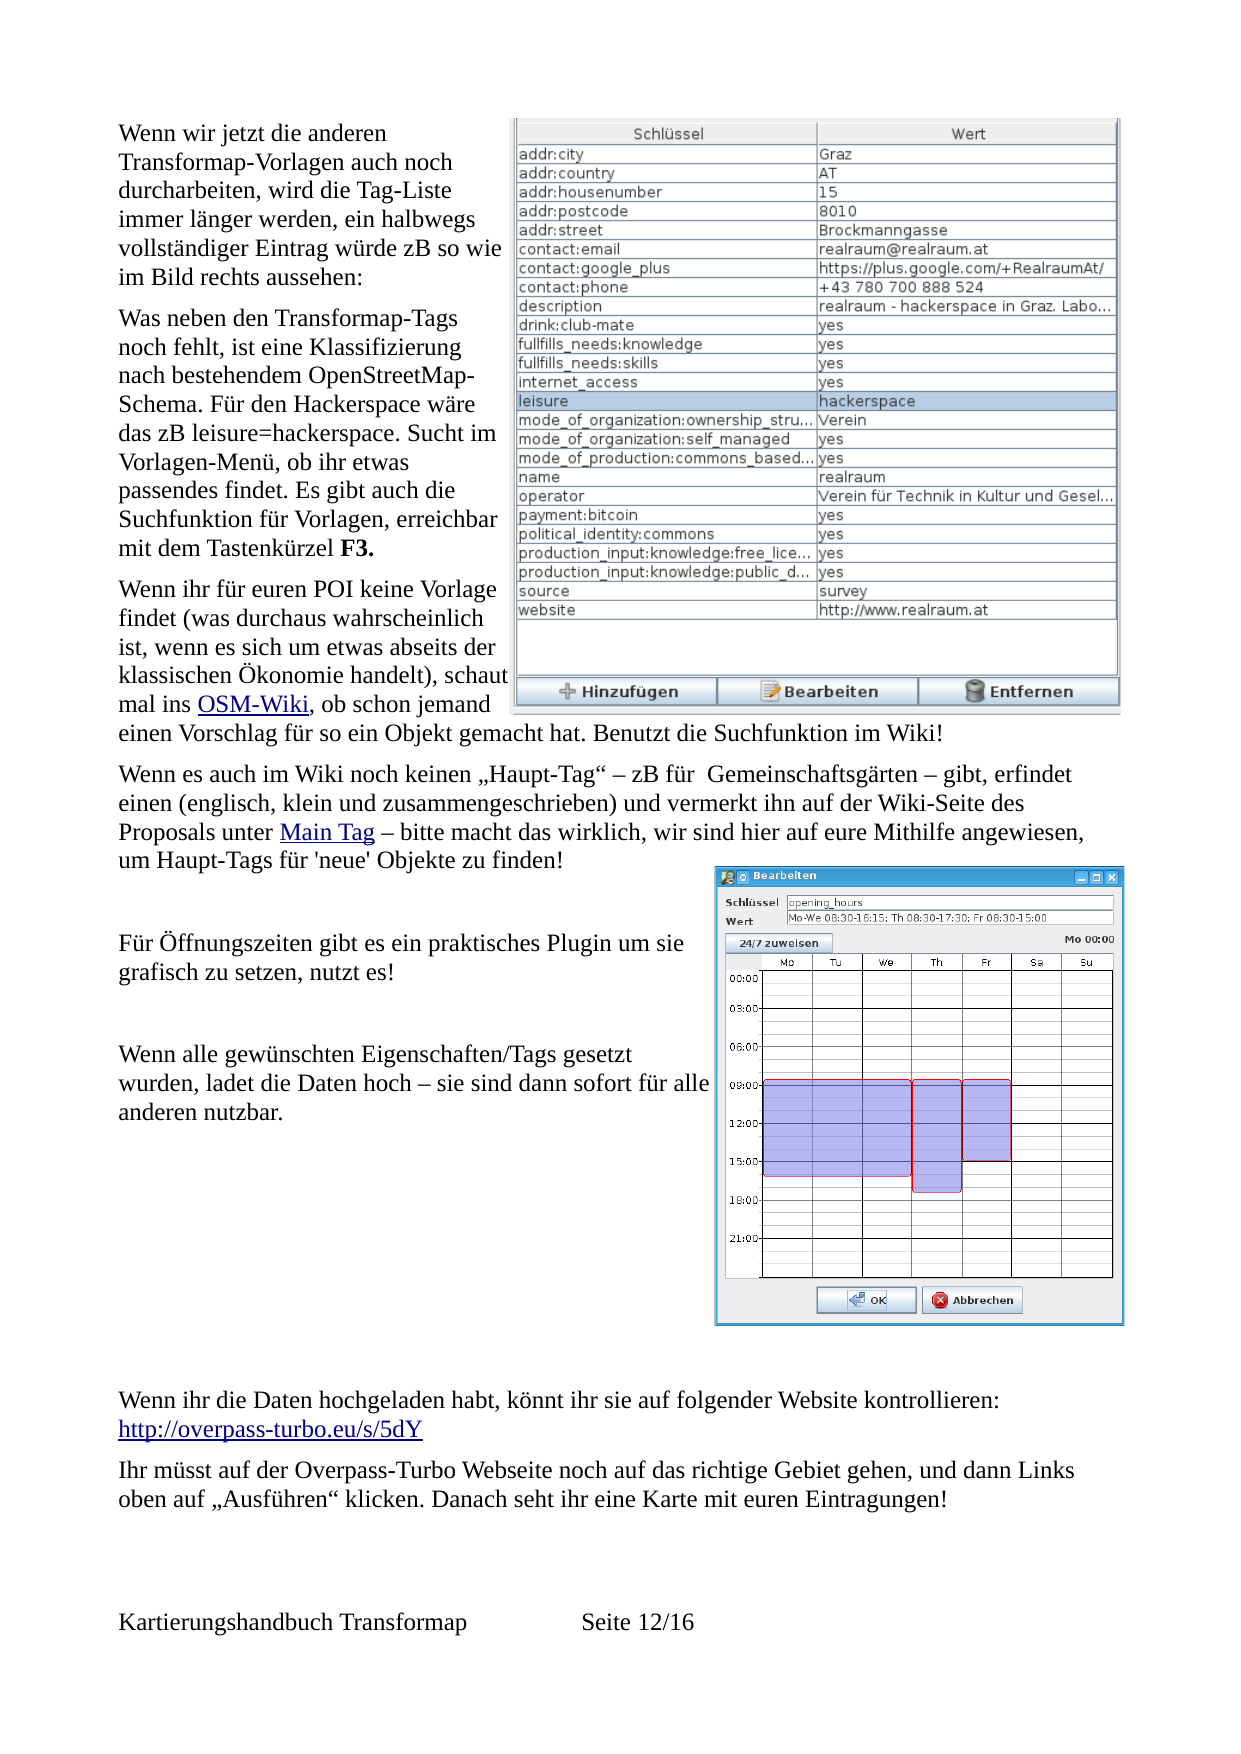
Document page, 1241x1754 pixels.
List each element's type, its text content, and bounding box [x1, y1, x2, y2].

text Wenn es auch im Wiki noch keinen „Haupt-Tag“ – zB für Gemeinschaftsgärten – gibt, erfindet einen (englisch, klein und zusammengeschrieben) und vermerkt ihn auf der Wiki-Seite des Proposals unter Main Tag – bitte macht das wirklich, wir sind hier auf eure Mithilfe angewiesen, um Haupt-Tags für 'neue' Objekte zu finden! [118, 759, 1122, 874]
text Ihr müsst auf der Overpass-Turbo Webseite noch auf das richtige Gebiet gehen, und dann Links oben auf „Ausführen“ klicken. Danach seht ihr eine Karte mit euren Eintragungen! [118, 1456, 1122, 1513]
text Wenn wir jetzt die anderen Transformap-Vorlagen auch noch durcharbeiten, wird die Tag-Liste immer länger werden, ein halbwegs vollständiger Eintrag würde zB so wie im Bild rechts aussehen: [118, 118, 509, 291]
picture [714, 866, 1125, 1326]
picture [509, 118, 1123, 715]
text Wenn ihr für euren POI keine Vorlage findet (was durchaus wahrscheinlich ist, wenn es sich um etwas abseits der klassischen Ökonomie handelt), schaut mal ins OSM-Wiki, ob schon jemand einen Vorschlag für so ein Objekt gemacht hat. Benutzt die Suchfunktion im Wiki! [118, 574, 1122, 747]
text Wenn ihr die Daten hochgeladen habt, könnt ihr sie auf folgender Website kontrollieren: http://overpass-turbo.eu/s/5dY [118, 1386, 1122, 1443]
text Für Öffnungszeiten gibt es ein praktisches Plugin um sie grafisch zu setzen, nutzt es! [118, 928, 714, 986]
text Was neben den Transformap-Tags noch fehlt, ist eine Klassifizierung nach bestehendem OpenStreetMap-Schema. Für den Hackerspace wäre das zB leisure=hackerspace. Sucht im Vorlagen-Menü, ob ihr etwas passendes findet. Es gibt auch die Suchfunktion für Vorlagen, erreichbar mit dem Tastenkürzel F3. [118, 303, 509, 562]
text Wenn alle gewünschten Eigenschaften/Tags gesetzt wurden, ladet die Daten hoch – sie sind dann sofort für alle anderen nutzbar. [118, 1039, 714, 1126]
